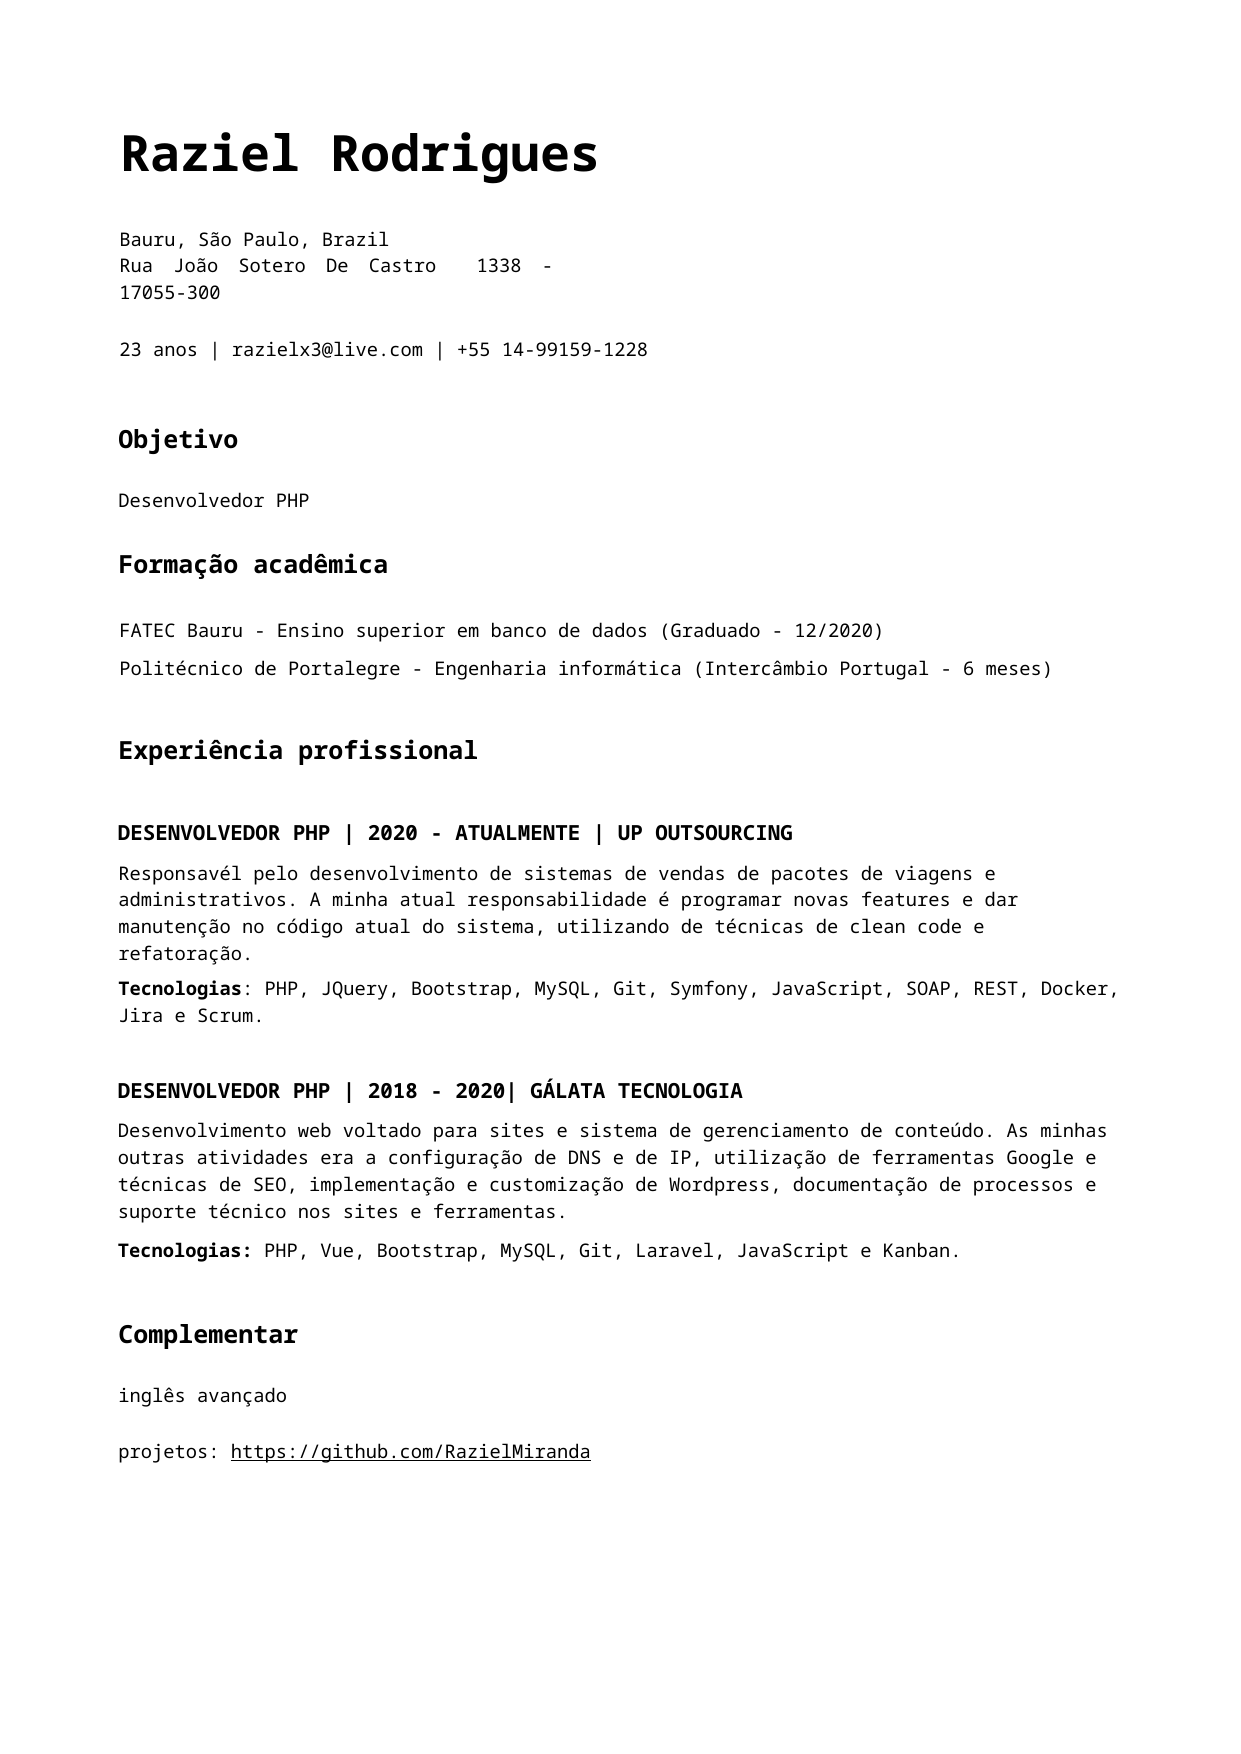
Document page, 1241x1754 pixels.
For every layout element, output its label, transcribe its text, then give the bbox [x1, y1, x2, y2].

text 23 anos | razielx3@live.com | +55 14-99159-1228 [119, 336, 1122, 362]
text DESENVOLVEDOR PHP | 2020 - ATUALMENTE | UP OUTSOURCING [118, 818, 1122, 846]
text projetos: https://github.com/RazielMiranda [118, 1438, 1122, 1464]
text Rua João Sotero De Castro 1338 - 17055-300 [119, 253, 553, 305]
text Formação acadêmica [118, 546, 1122, 580]
text Experiência profissional [118, 732, 1122, 766]
text Raziel Rodrigues [120, 118, 1122, 186]
text Desenvolvimento web voltado para sites e sistema de gerenciamento de conteúdo. As minhas outras atividades era a configuração de DNS e de IP, utilização de ferramentas Google e técnicas de SEO, implementação e customização de Wordpress, documentação de processos e suporte técnico nos sites e ferramentas. [118, 1118, 1122, 1224]
text Objetivo [118, 422, 1122, 456]
text DESENVOLVEDOR PHP | 2018 - 2020| GÁLATA TECNOLOGIA [118, 1076, 1122, 1104]
text Complementar [118, 1317, 1122, 1351]
text Tecnologias: PHP, JQuery, Bootstrap, MySQL, Git, Symfony, JavaScript, SOAP, REST, Docker, Jira e Scrum. [118, 976, 1122, 1028]
text FATEC Bauru - Ensino superior em banco de dados (Graduado - 12/2020) [119, 618, 1122, 643]
text Responsavél pelo desenvolvimento de sistemas de vendas de pacotes de viagens e administrativos. A minha atual responsabilidade é programar novas features e dar manutenção no código atual do sistema, utilizando de técnicas de clean code e refatoração. [118, 860, 1122, 966]
text Tecnologias: PHP, Vue, Bootstrap, MySQL, Git, Laravel, JavaScript e Kanban. [118, 1237, 1122, 1262]
text inglês avançado [118, 1382, 1122, 1408]
text Desenvolvedor PHP [118, 487, 1122, 512]
text Politécnico de Portalegre - Engenharia informática (Intercâmbio Portugal - 6 meses) [119, 655, 1122, 681]
text Bauru, São Paulo, Brazil [119, 226, 553, 251]
